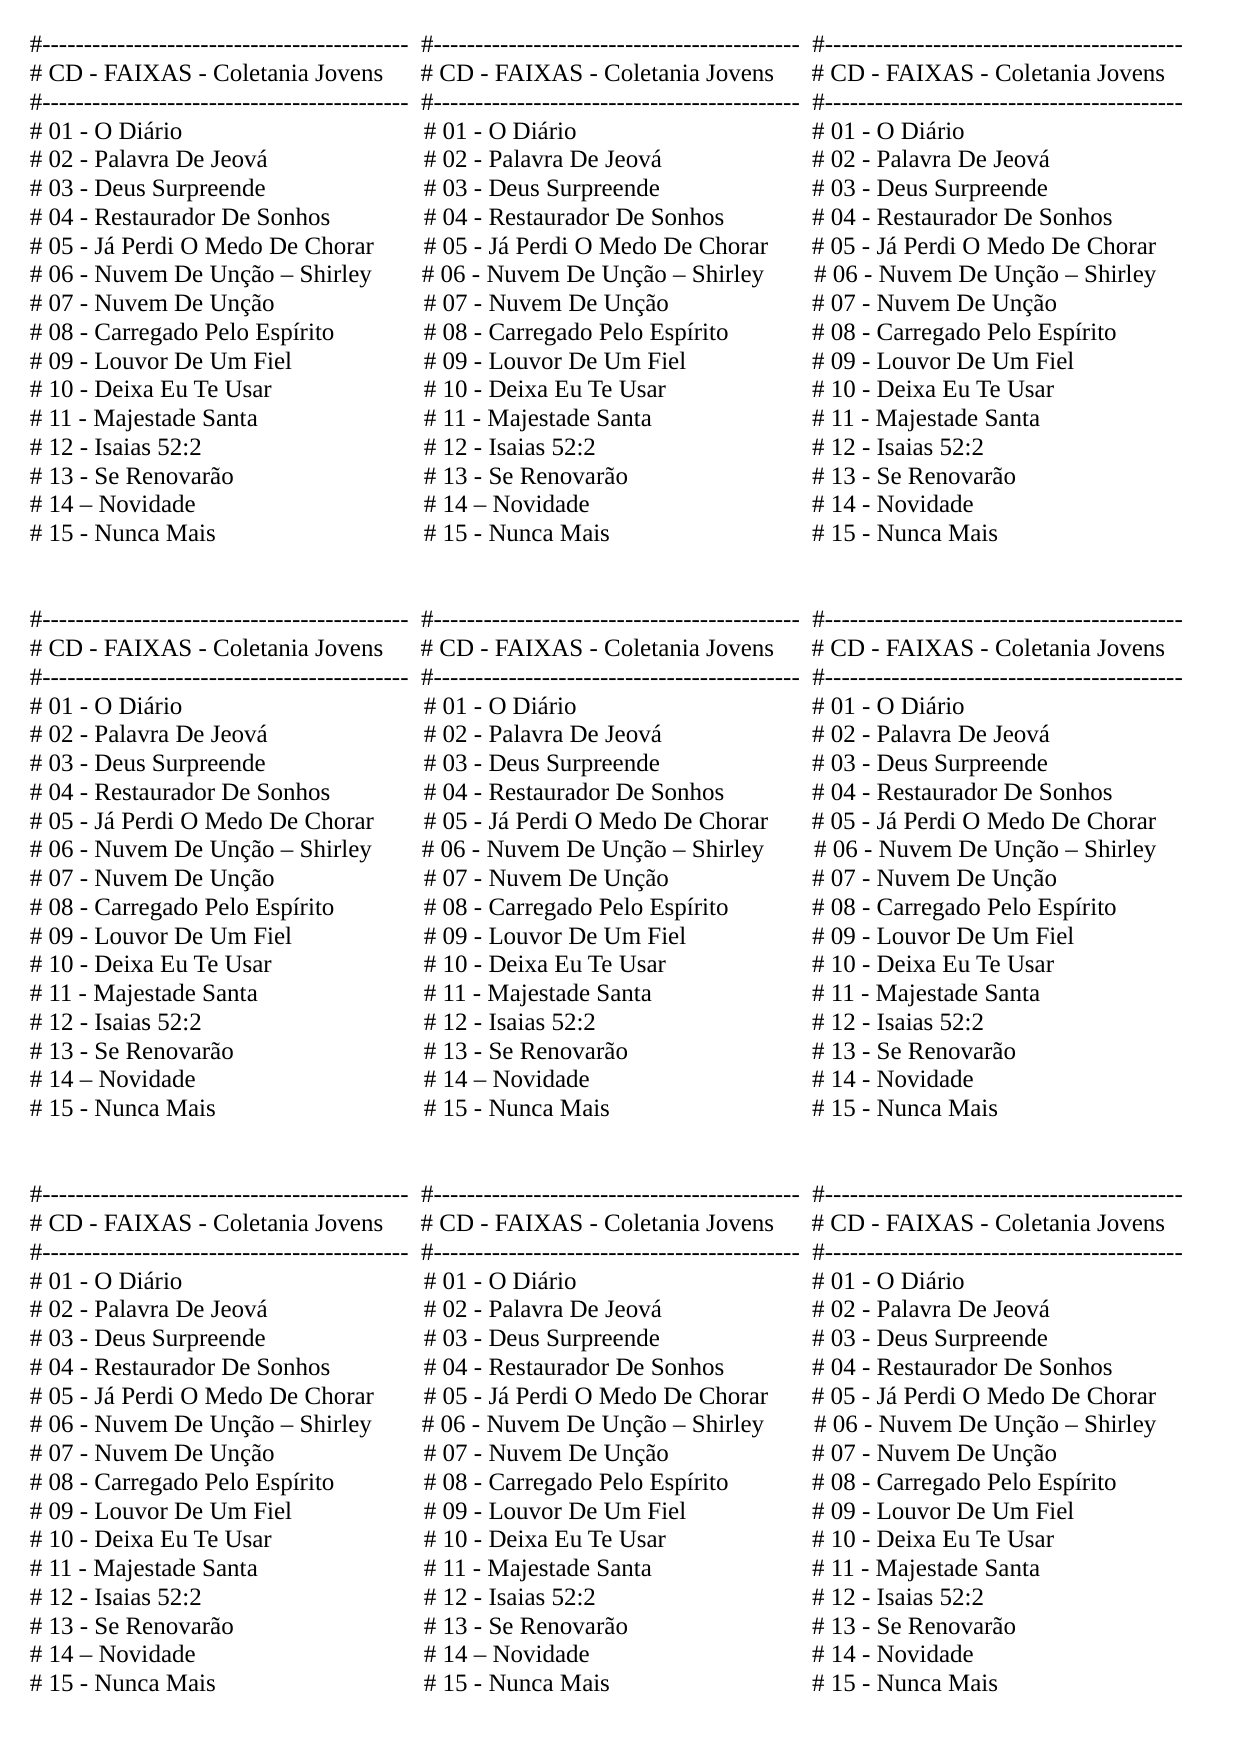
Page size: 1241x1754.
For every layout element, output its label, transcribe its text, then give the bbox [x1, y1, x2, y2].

text # 15 - Nunca Mais # 15 - Nunca Mais # 15 - Nunca Mais [29, 1668, 1211, 1697]
text # 12 - Isaias 52:2 # 12 - Isaias 52:2 # 12 - Isaias 52:2 [29, 432, 1211, 461]
text # 15 - Nunca Mais # 15 - Nunca Mais # 15 - Nunca Mais [29, 1093, 1211, 1122]
text # 06 - Nuvem De Unção – Shirley # 06 - Nuvem De Unção – Shirley # 06 - Nuvem De Unção – Shirley [29, 259, 1211, 288]
text # 01 - O Diário # 01 - O Diário # 01 - O Diário [29, 1266, 1211, 1294]
text # 02 - Palavra De Jeová # 02 - Palavra De Jeová # 02 - Palavra De Jeová [29, 144, 1211, 173]
text # 09 - Louvor De Um Fiel # 09 - Louvor De Um Fiel # 09 - Louvor De Um Fiel [29, 921, 1211, 949]
text # 08 - Carregado Pelo Espírito # 08 - Carregado Pelo Espírito # 08 - Carregado Pelo Espírito [29, 892, 1211, 921]
text # 10 - Deixa Eu Te Usar # 10 - Deixa Eu Te Usar # 10 - Deixa Eu Te Usar [29, 949, 1211, 978]
text # 10 - Deixa Eu Te Usar # 10 - Deixa Eu Te Usar # 10 - Deixa Eu Te Usar [29, 374, 1211, 403]
text # 15 - Nunca Mais # 15 - Nunca Mais # 15 - Nunca Mais [29, 518, 1211, 547]
text #-------------------------------------------- #-------------------------------------------- #------------------------------------------- [29, 662, 1211, 691]
text #-------------------------------------------- #-------------------------------------------- #------------------------------------------- [29, 1179, 1211, 1208]
text # 01 - O Diário # 01 - O Diário # 01 - O Diário [29, 116, 1211, 144]
text # 07 - Nuvem De Unção # 07 - Nuvem De Unção # 07 - Nuvem De Unção [29, 1438, 1211, 1467]
text # 09 - Louvor De Um Fiel # 09 - Louvor De Um Fiel # 09 - Louvor De Um Fiel [29, 346, 1211, 374]
text # 05 - Já Perdi O Medo De Chorar # 05 - Já Perdi O Medo De Chorar # 05 - Já Perdi O Medo De Chorar [29, 1381, 1211, 1409]
text # CD - FAIXAS - Coletania Jovens # CD - FAIXAS - Coletania Jovens # CD - FAIXAS - Coletania Jovens [29, 1208, 1211, 1237]
text #-------------------------------------------- #-------------------------------------------- #------------------------------------------- [29, 604, 1211, 633]
text # 14 – Novidade # 14 – Novidade # 14 - Novidade [29, 1639, 1211, 1668]
text # CD - FAIXAS - Coletania Jovens # CD - FAIXAS - Coletania Jovens # CD - FAIXAS - Coletania Jovens [29, 58, 1211, 87]
text # 12 - Isaias 52:2 # 12 - Isaias 52:2 # 12 - Isaias 52:2 [29, 1007, 1211, 1036]
text # 07 - Nuvem De Unção # 07 - Nuvem De Unção # 07 - Nuvem De Unção [29, 288, 1211, 317]
text # 09 - Louvor De Um Fiel # 09 - Louvor De Um Fiel # 09 - Louvor De Um Fiel [29, 1496, 1211, 1524]
text # 04 - Restaurador De Sonhos # 04 - Restaurador De Sonhos # 04 - Restaurador De Sonhos [29, 202, 1211, 231]
text # 07 - Nuvem De Unção # 07 - Nuvem De Unção # 07 - Nuvem De Unção [29, 863, 1211, 892]
text # 01 - O Diário # 01 - O Diário # 01 - O Diário [29, 691, 1211, 719]
text # 02 - Palavra De Jeová # 02 - Palavra De Jeová # 02 - Palavra De Jeová [29, 1294, 1211, 1323]
text # CD - FAIXAS - Coletania Jovens # CD - FAIXAS - Coletania Jovens # CD - FAIXAS - Coletania Jovens [29, 633, 1211, 662]
text # 11 - Majestade Santa # 11 - Majestade Santa # 11 - Majestade Santa [29, 403, 1211, 432]
text # 12 - Isaias 52:2 # 12 - Isaias 52:2 # 12 - Isaias 52:2 [29, 1582, 1211, 1611]
text # 13 - Se Renovarão # 13 - Se Renovarão # 13 - Se Renovarão [29, 1036, 1211, 1064]
text # 14 – Novidade # 14 – Novidade # 14 - Novidade [29, 489, 1211, 518]
text # 08 - Carregado Pelo Espírito # 08 - Carregado Pelo Espírito # 08 - Carregado Pelo Espírito [29, 1467, 1211, 1496]
text # 08 - Carregado Pelo Espírito # 08 - Carregado Pelo Espírito # 08 - Carregado Pelo Espírito [29, 317, 1211, 346]
text # 05 - Já Perdi O Medo De Chorar # 05 - Já Perdi O Medo De Chorar # 05 - Já Perdi O Medo De Chorar [29, 231, 1211, 259]
text # 06 - Nuvem De Unção – Shirley # 06 - Nuvem De Unção – Shirley # 06 - Nuvem De Unção – Shirley [29, 1409, 1211, 1438]
text # 11 - Majestade Santa # 11 - Majestade Santa # 11 - Majestade Santa [29, 978, 1211, 1007]
text # 14 – Novidade # 14 – Novidade # 14 - Novidade [29, 1064, 1211, 1093]
text # 13 - Se Renovarão # 13 - Se Renovarão # 13 - Se Renovarão [29, 1611, 1211, 1639]
text # 10 - Deixa Eu Te Usar # 10 - Deixa Eu Te Usar # 10 - Deixa Eu Te Usar [29, 1524, 1211, 1553]
text #-------------------------------------------- #-------------------------------------------- #------------------------------------------- [29, 29, 1211, 58]
text # 04 - Restaurador De Sonhos # 04 - Restaurador De Sonhos # 04 - Restaurador De Sonhos [29, 777, 1211, 806]
text # 03 - Deus Surpreende # 03 - Deus Surpreende # 03 - Deus Surpreende [29, 748, 1211, 777]
text # 04 - Restaurador De Sonhos # 04 - Restaurador De Sonhos # 04 - Restaurador De Sonhos [29, 1352, 1211, 1381]
text # 03 - Deus Surpreende # 03 - Deus Surpreende # 03 - Deus Surpreende [29, 1323, 1211, 1352]
text # 11 - Majestade Santa # 11 - Majestade Santa # 11 - Majestade Santa [29, 1553, 1211, 1582]
text # 03 - Deus Surpreende # 03 - Deus Surpreende # 03 - Deus Surpreende [29, 173, 1211, 202]
text #-------------------------------------------- #-------------------------------------------- #------------------------------------------- [29, 1237, 1211, 1266]
text # 05 - Já Perdi O Medo De Chorar # 05 - Já Perdi O Medo De Chorar # 05 - Já Perdi O Medo De Chorar [29, 806, 1211, 834]
text # 02 - Palavra De Jeová # 02 - Palavra De Jeová # 02 - Palavra De Jeová [29, 719, 1211, 748]
text # 13 - Se Renovarão # 13 - Se Renovarão # 13 - Se Renovarão [29, 461, 1211, 489]
text # 06 - Nuvem De Unção – Shirley # 06 - Nuvem De Unção – Shirley # 06 - Nuvem De Unção – Shirley [29, 834, 1211, 863]
text #-------------------------------------------- #-------------------------------------------- #------------------------------------------- [29, 87, 1211, 116]
